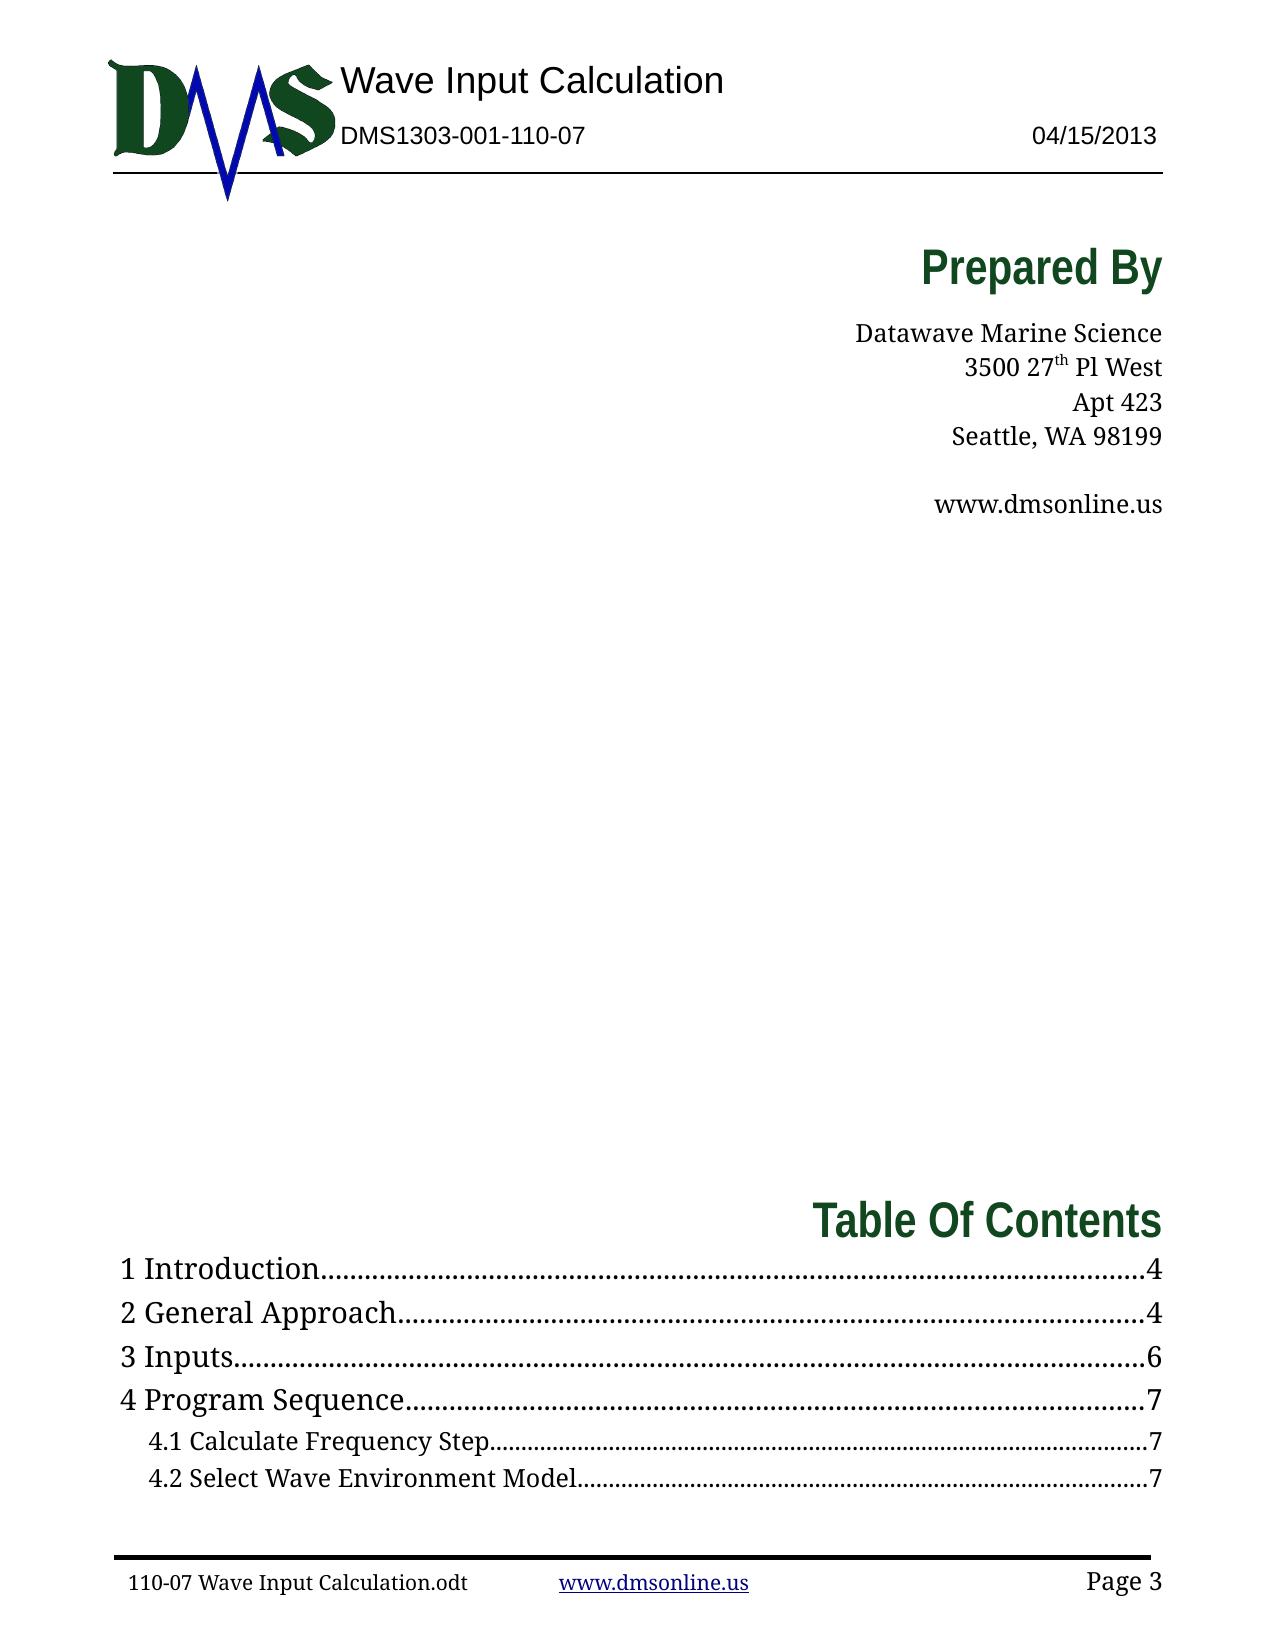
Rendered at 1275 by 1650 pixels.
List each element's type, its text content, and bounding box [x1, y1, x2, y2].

text 4 Program Sequence 7 [112, 1379, 1162, 1419]
text 2 General Approach 4 [112, 1292, 1162, 1332]
text 1 Introduction 4 [112, 1248, 1162, 1288]
table_cell [113, 520, 1162, 1157]
table_header Prepared By Datawave Marine Science 3500 27th Pl West Apt 423 Seattle, WA 98199 www.dmsonline.us [113, 238, 1162, 520]
text 4.1 Calculate Frequency Step 7 [142, 1423, 1162, 1457]
text 4.2 Select Wave Environment Model 7 [142, 1461, 1162, 1494]
subtitle Table of Contents [112, 1191, 1162, 1248]
text 3 Inputs 6 [112, 1336, 1162, 1376]
picture [105, 56, 338, 204]
